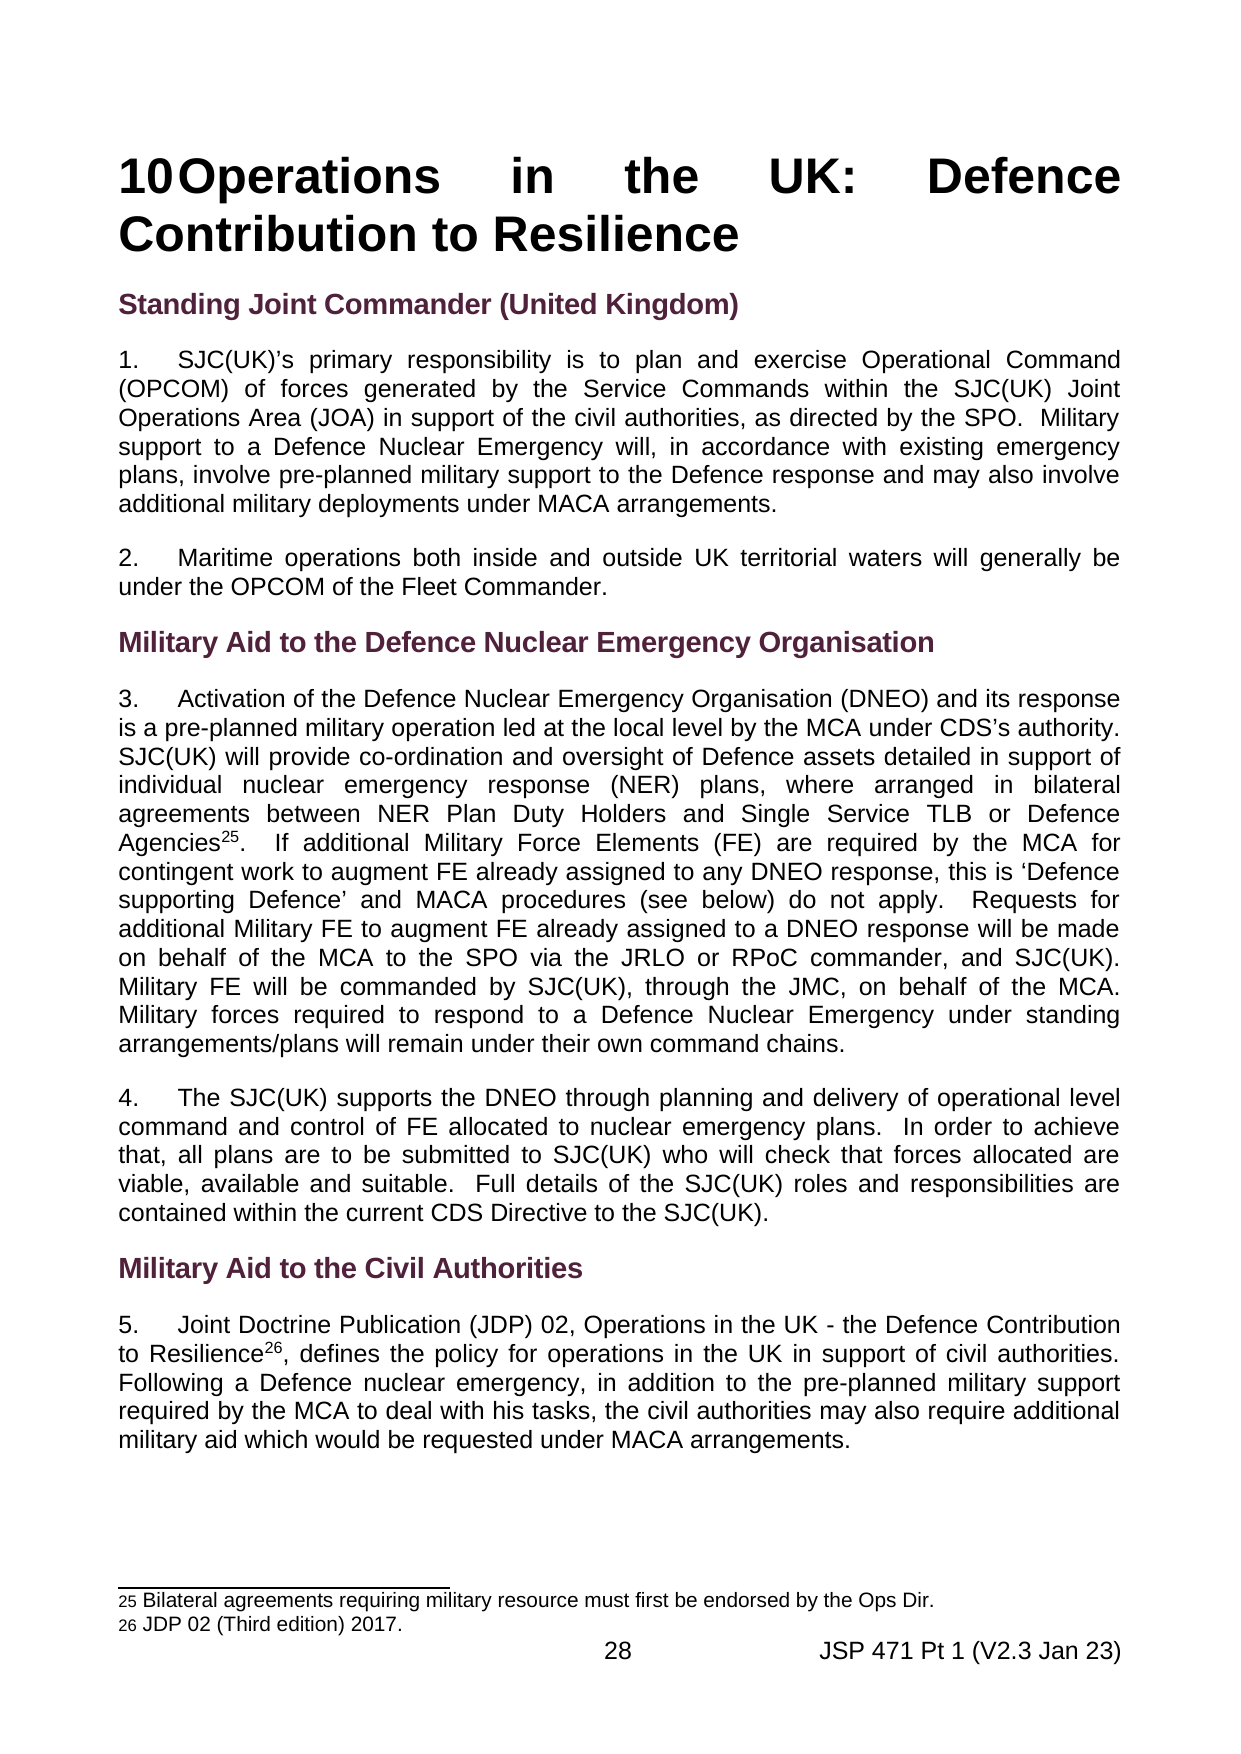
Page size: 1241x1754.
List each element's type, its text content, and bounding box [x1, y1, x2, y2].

list JDP 02 (Third edition) 2017. [118, 1612, 1122, 1636]
list The SJC(UK) supports the DNEO through planning and delivery of operational level command and control of FE allocated to nuclear emergency plans. In order to achieve that, all plans are to be submitted to SJC(UK) who will check that forces allocated are viable, available and suitable. Full details of the SJC(UK) roles and responsibilities are contained within the current CDS Directive to the SJC(UK). [118, 1083, 1122, 1226]
subtitle Standing Joint Commander (United Kingdom) [118, 287, 1122, 320]
subtitle Military Aid to the Civil Authorities [118, 1251, 1122, 1285]
subtitle 10 Operations in the UK: Defence Contribution to Resilience [118, 147, 1122, 262]
list Bilateral agreements requiring military resource must first be endorsed by the Ops Dir. [118, 1588, 1122, 1612]
list Joint Doctrine Publication (JDP) 02, Operations in the UK - the Defence Contribution to Resilience, defines the policy for operations in the UK in support of civil authorities. Following a Defence nuclear emergency, in addition to the pre-planned military support required by the MCA to deal with his tasks, the civil authorities may also require additional military aid which would be requested under MACA arrangements. [118, 1310, 1122, 1454]
list Maritime operations both inside and outside UK territorial waters will generally be under the OPCOM of the Fleet Commander. [118, 543, 1122, 600]
subtitle Military Aid to the Defence Nuclear Emergency Organisation [118, 625, 1122, 659]
list Activation of the Defence Nuclear Emergency Organisation (DNEO) and its response is a pre-planned military operation led at the local level by the MCA under CDS’s authority. SJC(UK) will provide co-ordination and oversight of Defence assets detailed in support of individual nuclear emergency response (NER) plans, where arranged in bilateral agreements between NER Plan Duty Holders and Single Service TLB or Defence Agencies. If additional Military Force Elements (FE) are required by the MCA for contingent work to augment FE already assigned to any DNEO response, this is ‘Defence supporting Defence’ and MACA procedures (see below) do not apply. Requests for additional Military FE to augment FE already assigned to a DNEO response will be made on behalf of the MCA to the SPO via the JRLO or RPoC commander, and SJC(UK). Military FE will be commanded by SJC(UK), through the JMC, on behalf of the MCA. Military forces required to respond to a Defence Nuclear Emergency under standing arrangements/plans will remain under their own command chains. [118, 684, 1122, 1058]
list SJC(UK)’s primary responsibility is to plan and exercise Operational Command (OPCOM) of forces generated by the Service Commands within the SJC(UK) Joint Operations Area (JOA) in support of the civil authorities, as directed by the SPO. Military support to a Defence Nuclear Emergency will, in accordance with existing emergency plans, involve pre-planned military support to the Defence response and may also involve additional military deployments under MACA arrangements. [118, 345, 1122, 518]
